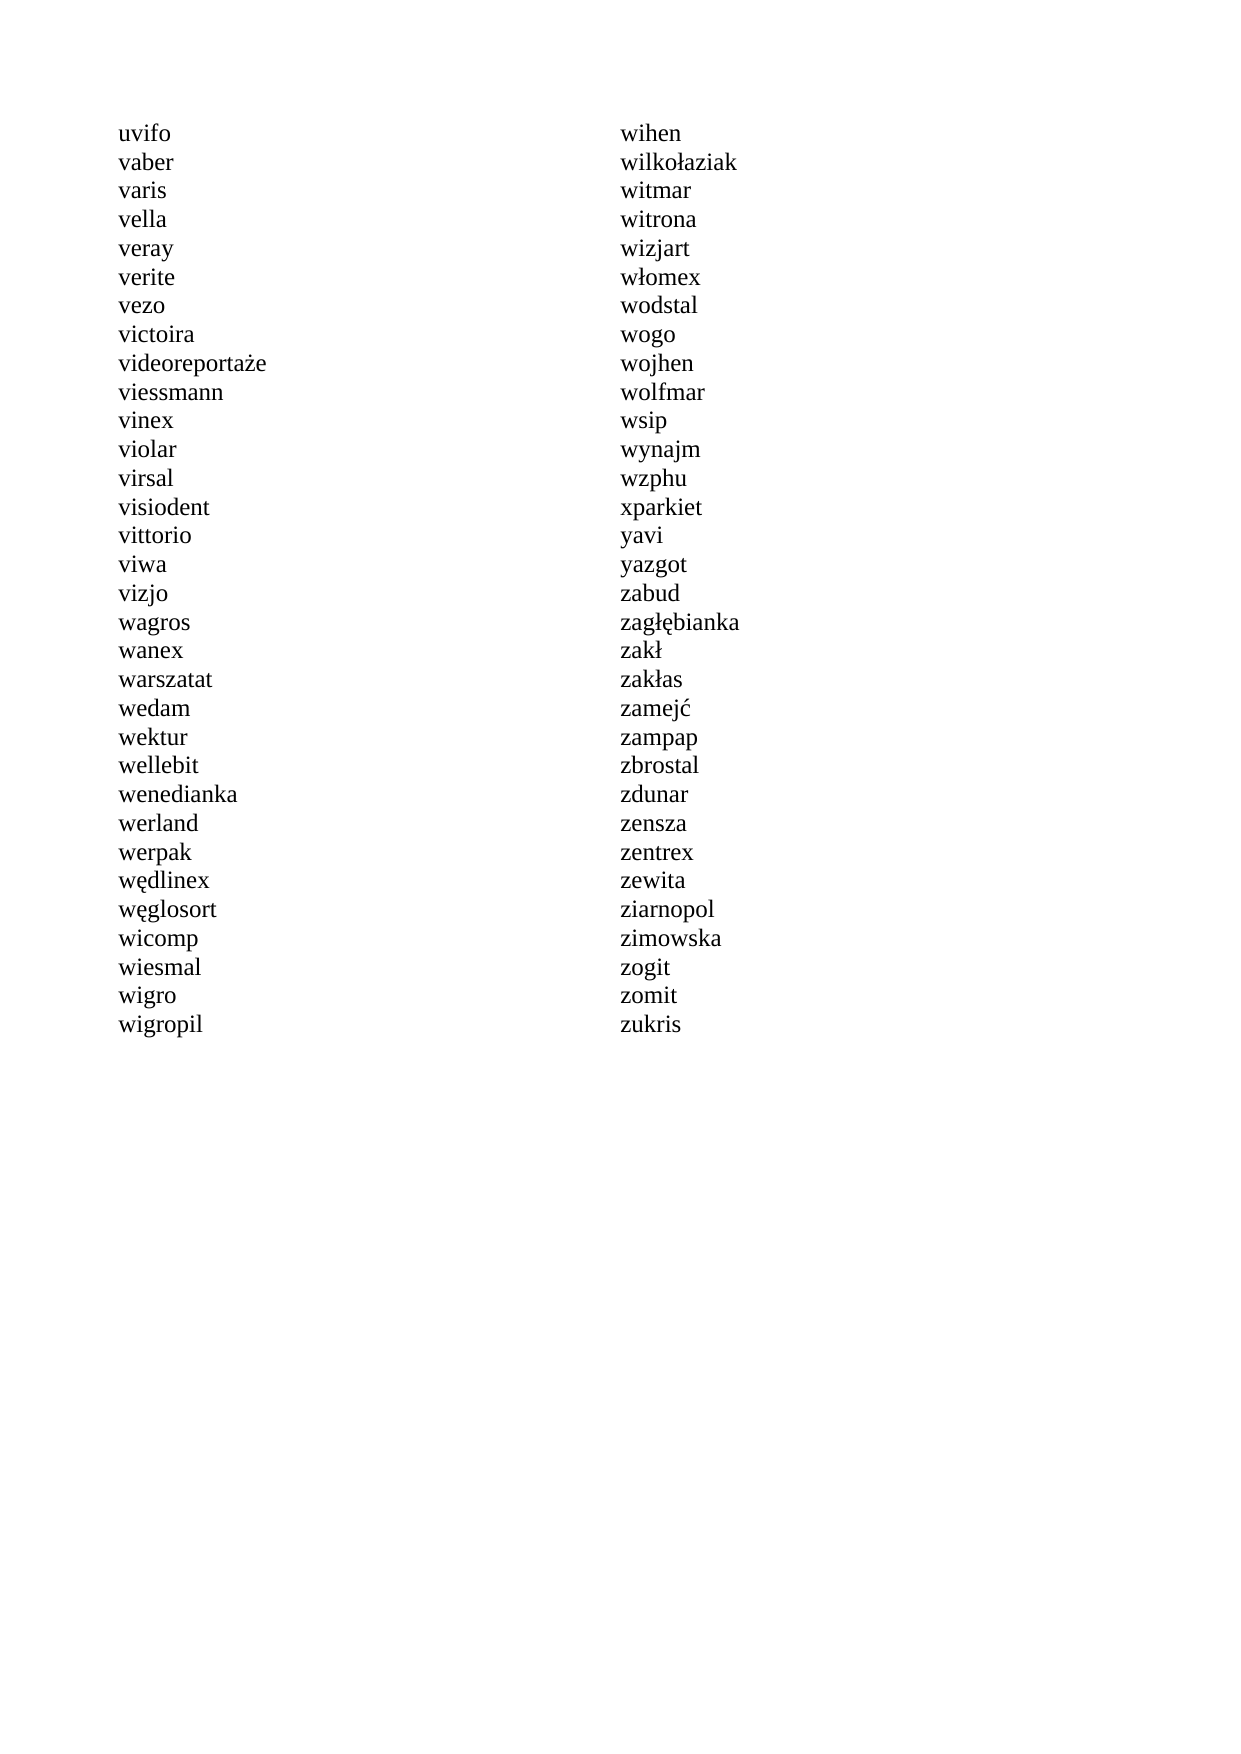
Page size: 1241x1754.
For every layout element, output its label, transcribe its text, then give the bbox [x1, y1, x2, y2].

text victoira [118, 319, 620, 348]
text warszatat [118, 664, 620, 693]
text wenedianka [118, 779, 620, 808]
text violar [118, 434, 620, 463]
text zakłas [620, 664, 1122, 693]
text zabud [620, 578, 1122, 607]
text zewita [620, 866, 1122, 894]
text zagłębianka [620, 607, 1122, 636]
text wicomp [118, 923, 620, 952]
text wektur [118, 722, 620, 751]
text witrona [620, 204, 1122, 233]
text viessmann [118, 377, 620, 406]
text vaber [118, 147, 620, 176]
text wilkołaziak [620, 147, 1122, 176]
text włomex [620, 262, 1122, 291]
text virsal [118, 463, 620, 492]
text wojhen [620, 348, 1122, 377]
text vizjo [118, 578, 620, 607]
text wellebit [118, 751, 620, 779]
text wynajm [620, 434, 1122, 463]
text wędlinex [118, 866, 620, 894]
text vella [118, 204, 620, 233]
text zakł [620, 636, 1122, 664]
text vittorio [118, 521, 620, 549]
text zamejć [620, 693, 1122, 722]
text visiodent [118, 492, 620, 521]
text zentrex [620, 837, 1122, 866]
text zimowska [620, 923, 1122, 952]
text wigropil [118, 1009, 620, 1038]
text wolfmar [620, 377, 1122, 406]
text wiesmal [118, 952, 620, 981]
text wogo [620, 319, 1122, 348]
text verite [118, 262, 620, 291]
text zbrostal [620, 751, 1122, 779]
text yazgot [620, 549, 1122, 578]
text wsip [620, 406, 1122, 434]
text wagros [118, 607, 620, 636]
text veray [118, 233, 620, 262]
text zampap [620, 722, 1122, 751]
text uvifo [118, 118, 620, 147]
text wzphu [620, 463, 1122, 492]
text wodstal [620, 291, 1122, 319]
text werland [118, 808, 620, 837]
text viwa [118, 549, 620, 578]
text yavi [620, 521, 1122, 549]
text zukris [620, 1009, 1122, 1038]
text węglosort [118, 894, 620, 923]
text xparkiet [620, 492, 1122, 521]
text wigro [118, 981, 620, 1009]
text zensza [620, 808, 1122, 837]
text zogit [620, 952, 1122, 981]
text wedam [118, 693, 620, 722]
text zdunar [620, 779, 1122, 808]
text werpak [118, 837, 620, 866]
text wizjart [620, 233, 1122, 262]
text ziarnopol [620, 894, 1122, 923]
text videoreportaże [118, 348, 620, 377]
text wihen [620, 118, 1122, 147]
text varis [118, 176, 620, 204]
text vinex [118, 406, 620, 434]
text witmar [620, 176, 1122, 204]
text wanex [118, 636, 620, 664]
text vezo [118, 291, 620, 319]
text zomit [620, 981, 1122, 1009]
